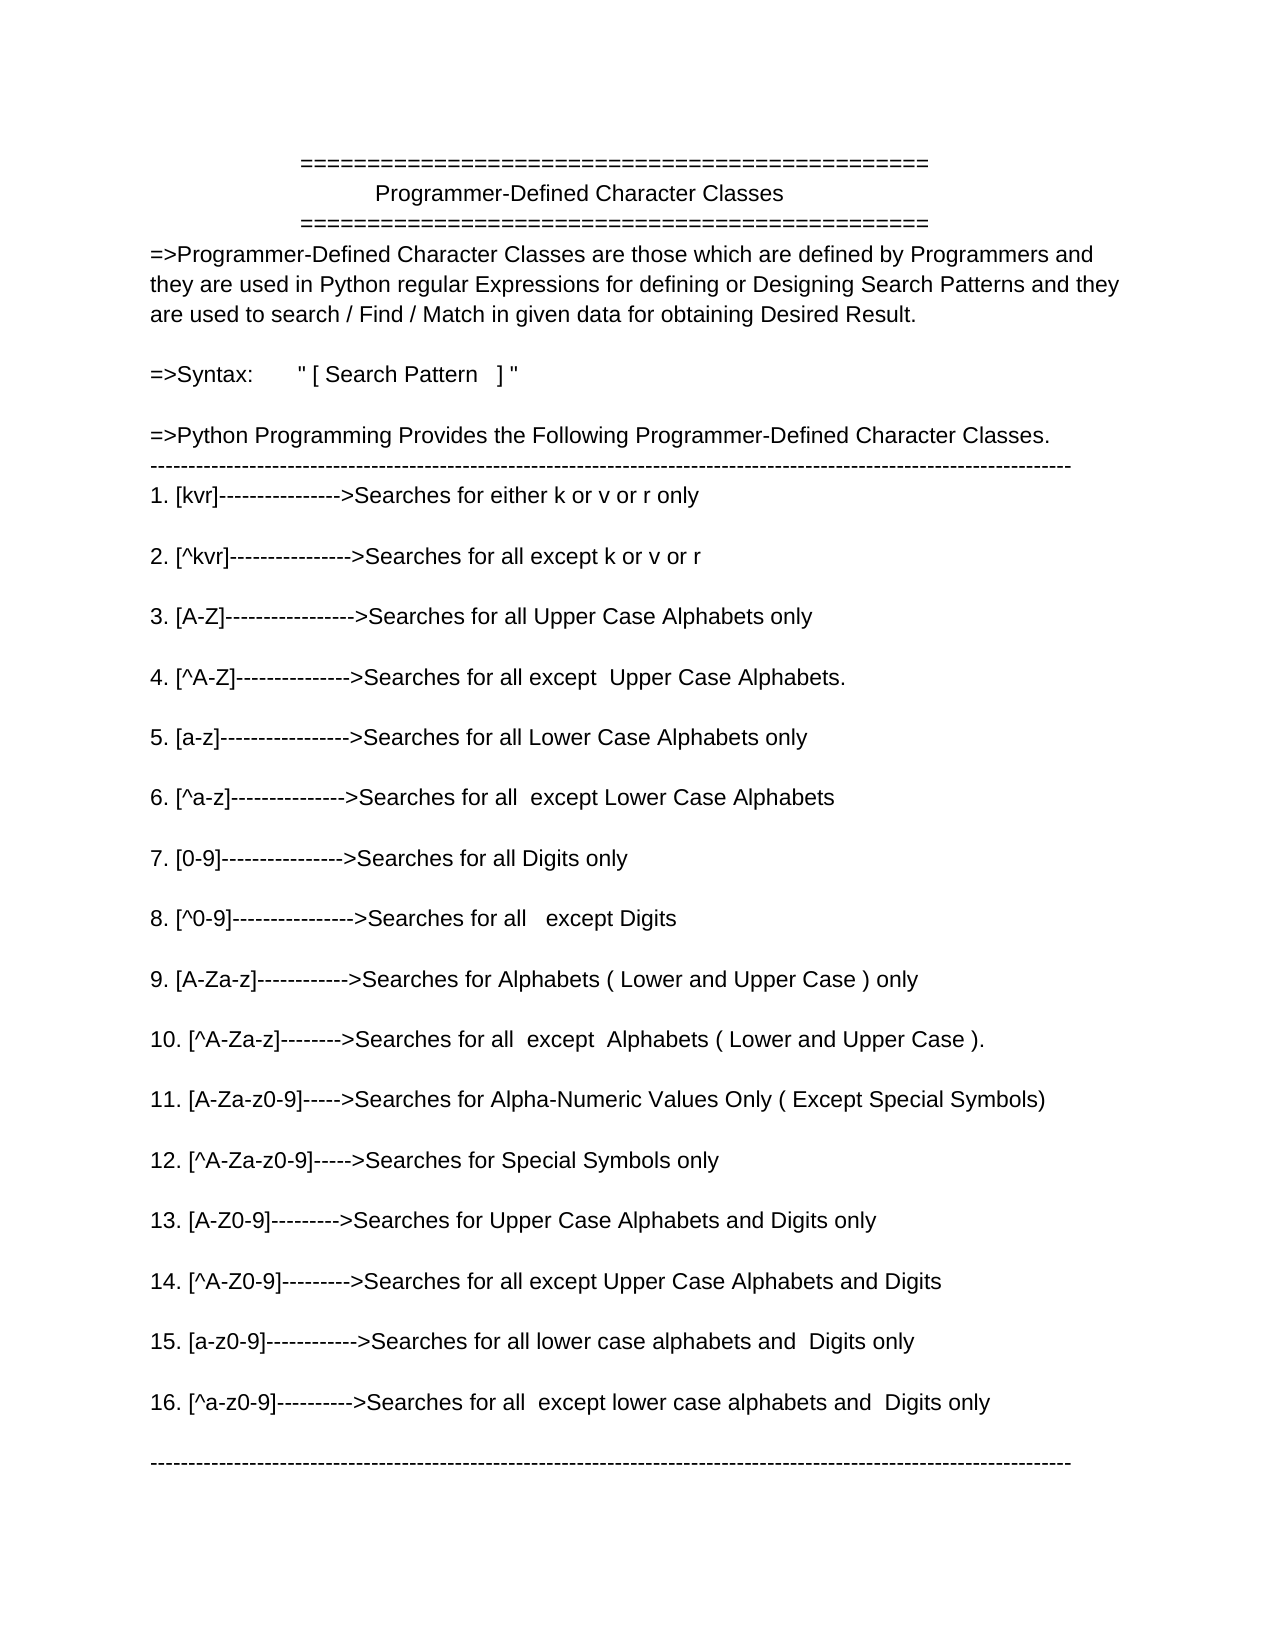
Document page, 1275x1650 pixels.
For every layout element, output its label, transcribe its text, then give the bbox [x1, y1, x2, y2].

text 16. [^a-z0-9]---------->Searches for all except lower case alphabets and Digits only [150, 1388, 1125, 1415]
text 4. [^A-Z]--------------->Searches for all except Upper Case Alphabets. [150, 663, 1125, 690]
text =============================================== [150, 210, 1125, 237]
text 9. [A-Za-z]------------>Searches for Alphabets ( Lower and Upper Case ) only [150, 966, 1125, 992]
text Programmer-Defined Character Classes [150, 180, 1125, 207]
text 8. [^0-9]---------------->Searches for all except Digits [150, 905, 1125, 932]
text 3. [A-Z]----------------->Searches for all Upper Case Alphabets only [150, 603, 1125, 629]
text 10. [^A-Za-z]-------->Searches for all except Alphabets ( Lower and Upper Case ). [150, 1026, 1125, 1052]
text 14. [^A-Z0-9]--------->Searches for all except Upper Case Alphabets and Digits [150, 1268, 1125, 1294]
text 12. [^A-Za-z0-9]----->Searches for Special Symbols only [150, 1147, 1125, 1173]
text 15. [a-z0-9]------------>Searches for all lower case alphabets and Digits only [150, 1328, 1125, 1354]
text 11. [A-Za-z0-9]----->Searches for Alpha-Numeric Values Only ( Except Special Symbols) [150, 1086, 1125, 1113]
text ------------------------------------------------------------------------------------------------------------------------- [150, 452, 1125, 478]
text 13. [A-Z0-9]--------->Searches for Upper Case Alphabets and Digits only [150, 1207, 1125, 1234]
text 5. [a-z]----------------->Searches for all Lower Case Alphabets only [150, 724, 1125, 750]
text 2. [^kvr]---------------->Searches for all except k or v or r [150, 543, 1125, 569]
text =>Programmer-Defined Character Classes are those which are defined by Programmers and they are used in Python regular Expressions for defining or Designing Search Patterns and they are used to search / Find / Match in given data for obtaining Desired Result. [150, 241, 1125, 327]
text 6. [^a-z]--------------->Searches for all except Lower Case Alphabets [150, 784, 1125, 811]
text =>Python Programming Provides the Following Programmer-Defined Character Classes. [150, 422, 1125, 448]
text 1. [kvr]---------------->Searches for either k or v or r only [150, 482, 1125, 509]
text =>Syntax: " [ Search Pattern ] " [150, 361, 1125, 388]
text ------------------------------------------------------------------------------------------------------------------------- [150, 1449, 1125, 1475]
text =============================================== [150, 150, 1125, 176]
text 7. [0-9]---------------->Searches for all Digits only [150, 845, 1125, 871]
